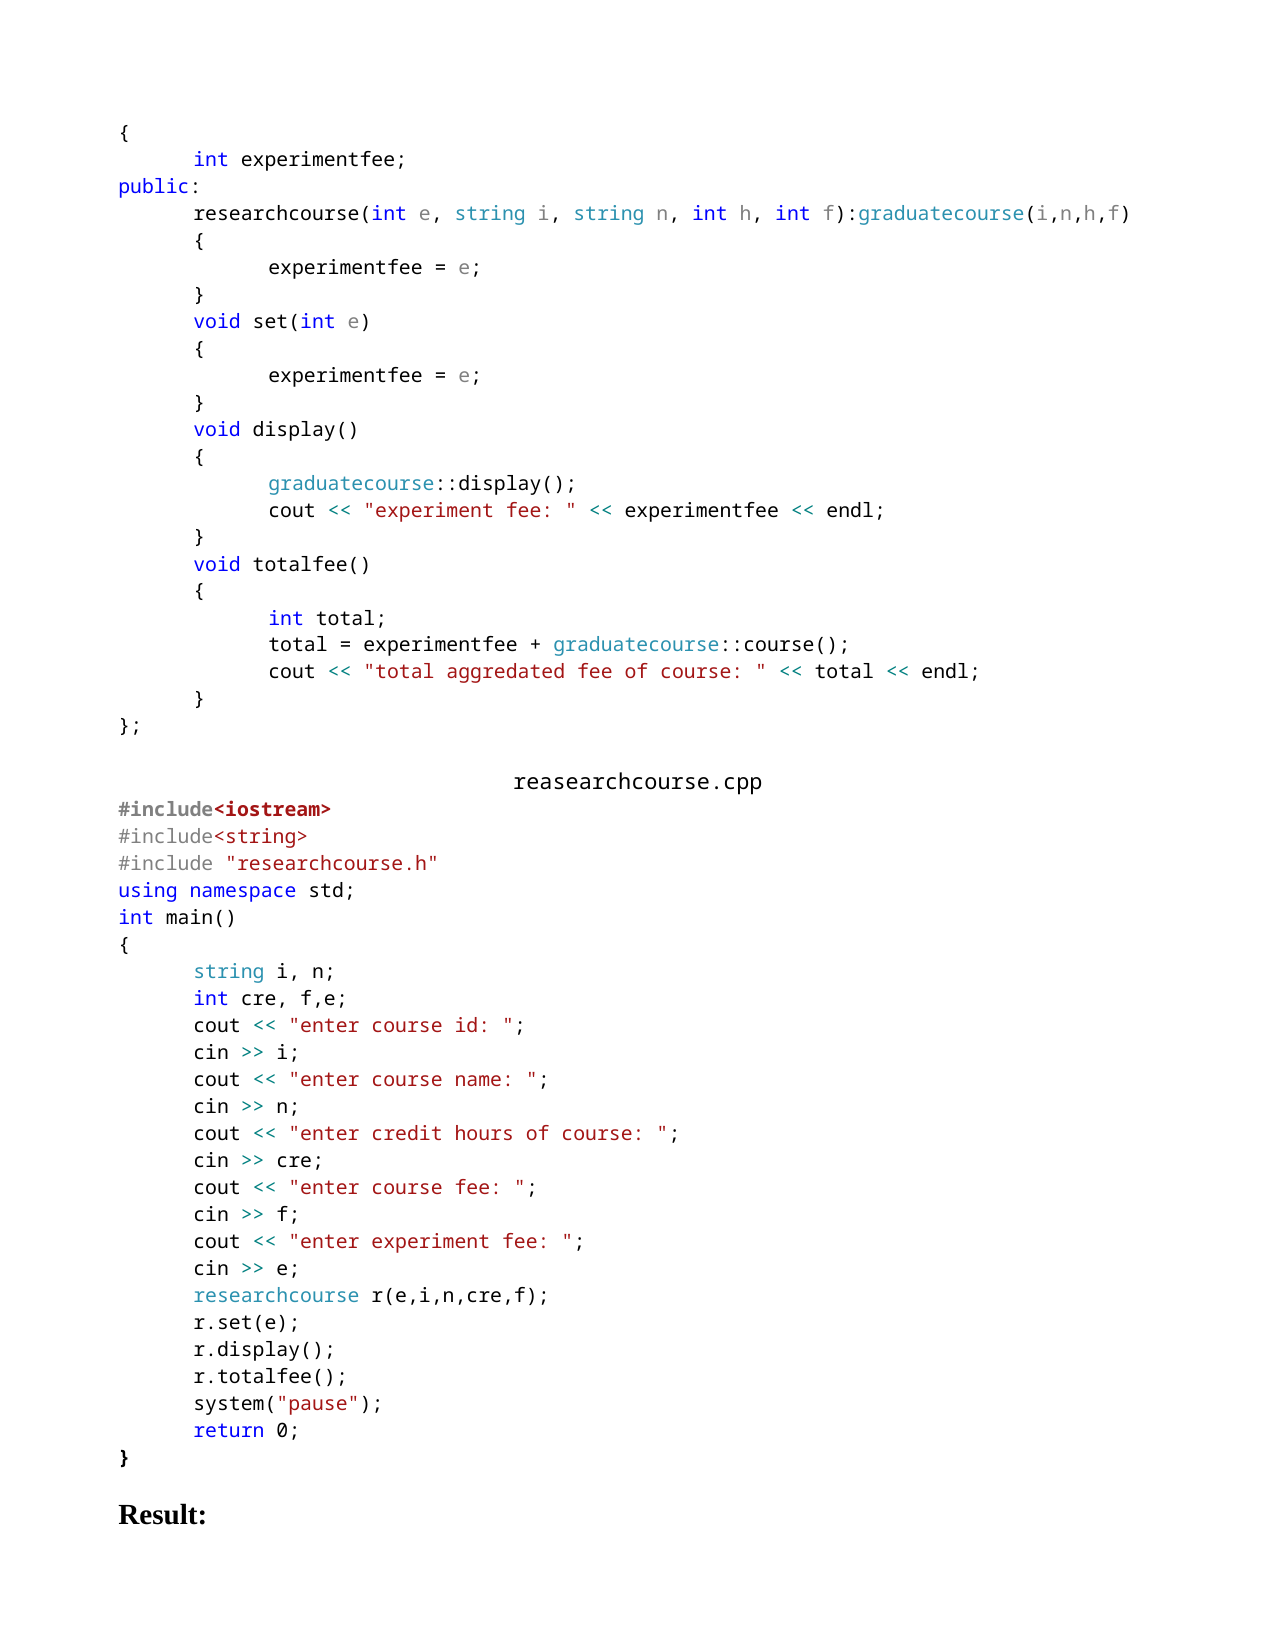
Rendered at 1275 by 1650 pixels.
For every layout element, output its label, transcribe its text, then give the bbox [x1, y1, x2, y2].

text graduatecourse::display(); [118, 469, 1157, 496]
text #include "researchcourse.h" [118, 849, 1157, 876]
text #include<iostream> [118, 795, 1157, 822]
text void totalfee() [118, 550, 1157, 577]
text string i, n; [118, 957, 1157, 984]
text { [118, 577, 1157, 604]
text r.display(); [118, 1335, 1157, 1362]
text { [118, 930, 1157, 957]
text } [118, 523, 1157, 550]
text cout << "enter experiment fee: "; [118, 1227, 1157, 1254]
text } [118, 1443, 1157, 1470]
text int experimentfee; [118, 145, 1157, 172]
text total = experimentfee + graduatecourse::course(); [118, 631, 1157, 658]
text cout << "total aggredated fee of course: " << total << endl; [118, 658, 1157, 685]
text cin >> e; [118, 1254, 1157, 1281]
text r.set(e); [118, 1308, 1157, 1335]
text researchcourse(int e, string i, string n, int h, int f):graduatecourse(i,n,h,f) [118, 199, 1157, 226]
text return 0; [118, 1416, 1157, 1443]
text cin >> cre; [118, 1146, 1157, 1173]
text int cre, f,e; [118, 984, 1157, 1011]
text { [118, 226, 1157, 253]
text } [118, 388, 1157, 415]
text r.totalfee(); [118, 1362, 1157, 1389]
text void set(int e) [118, 307, 1157, 334]
text void display() [118, 415, 1157, 442]
text experimentfee = e; [118, 361, 1157, 388]
text cin >> i; [118, 1038, 1157, 1065]
text { [118, 442, 1157, 469]
text int main() [118, 903, 1157, 930]
text public: [118, 172, 1157, 199]
text cin >> n; [118, 1092, 1157, 1119]
text int total; [118, 604, 1157, 631]
text experimentfee = e; [118, 253, 1157, 280]
text researchcourse r(e,i,n,cre,f); [118, 1281, 1157, 1308]
text using namespace std; [118, 876, 1157, 903]
text cout << "enter course name: "; [118, 1065, 1157, 1092]
text }; [118, 712, 1157, 739]
text { [118, 334, 1157, 361]
text #include<string> [118, 822, 1157, 849]
text cin >> f; [118, 1200, 1157, 1227]
text system("pause"); [118, 1389, 1157, 1416]
text } [118, 280, 1157, 307]
text Result: [118, 1497, 1157, 1530]
text cout << "enter course fee: "; [118, 1173, 1157, 1200]
text reasearchcourse.cpp [118, 766, 1157, 795]
text } [118, 685, 1157, 712]
text { [118, 118, 1157, 145]
text cout << "enter credit hours of course: "; [118, 1119, 1157, 1146]
text cout << "enter course id: "; [118, 1011, 1157, 1038]
text cout << "experiment fee: " << experimentfee << endl; [118, 496, 1157, 523]
